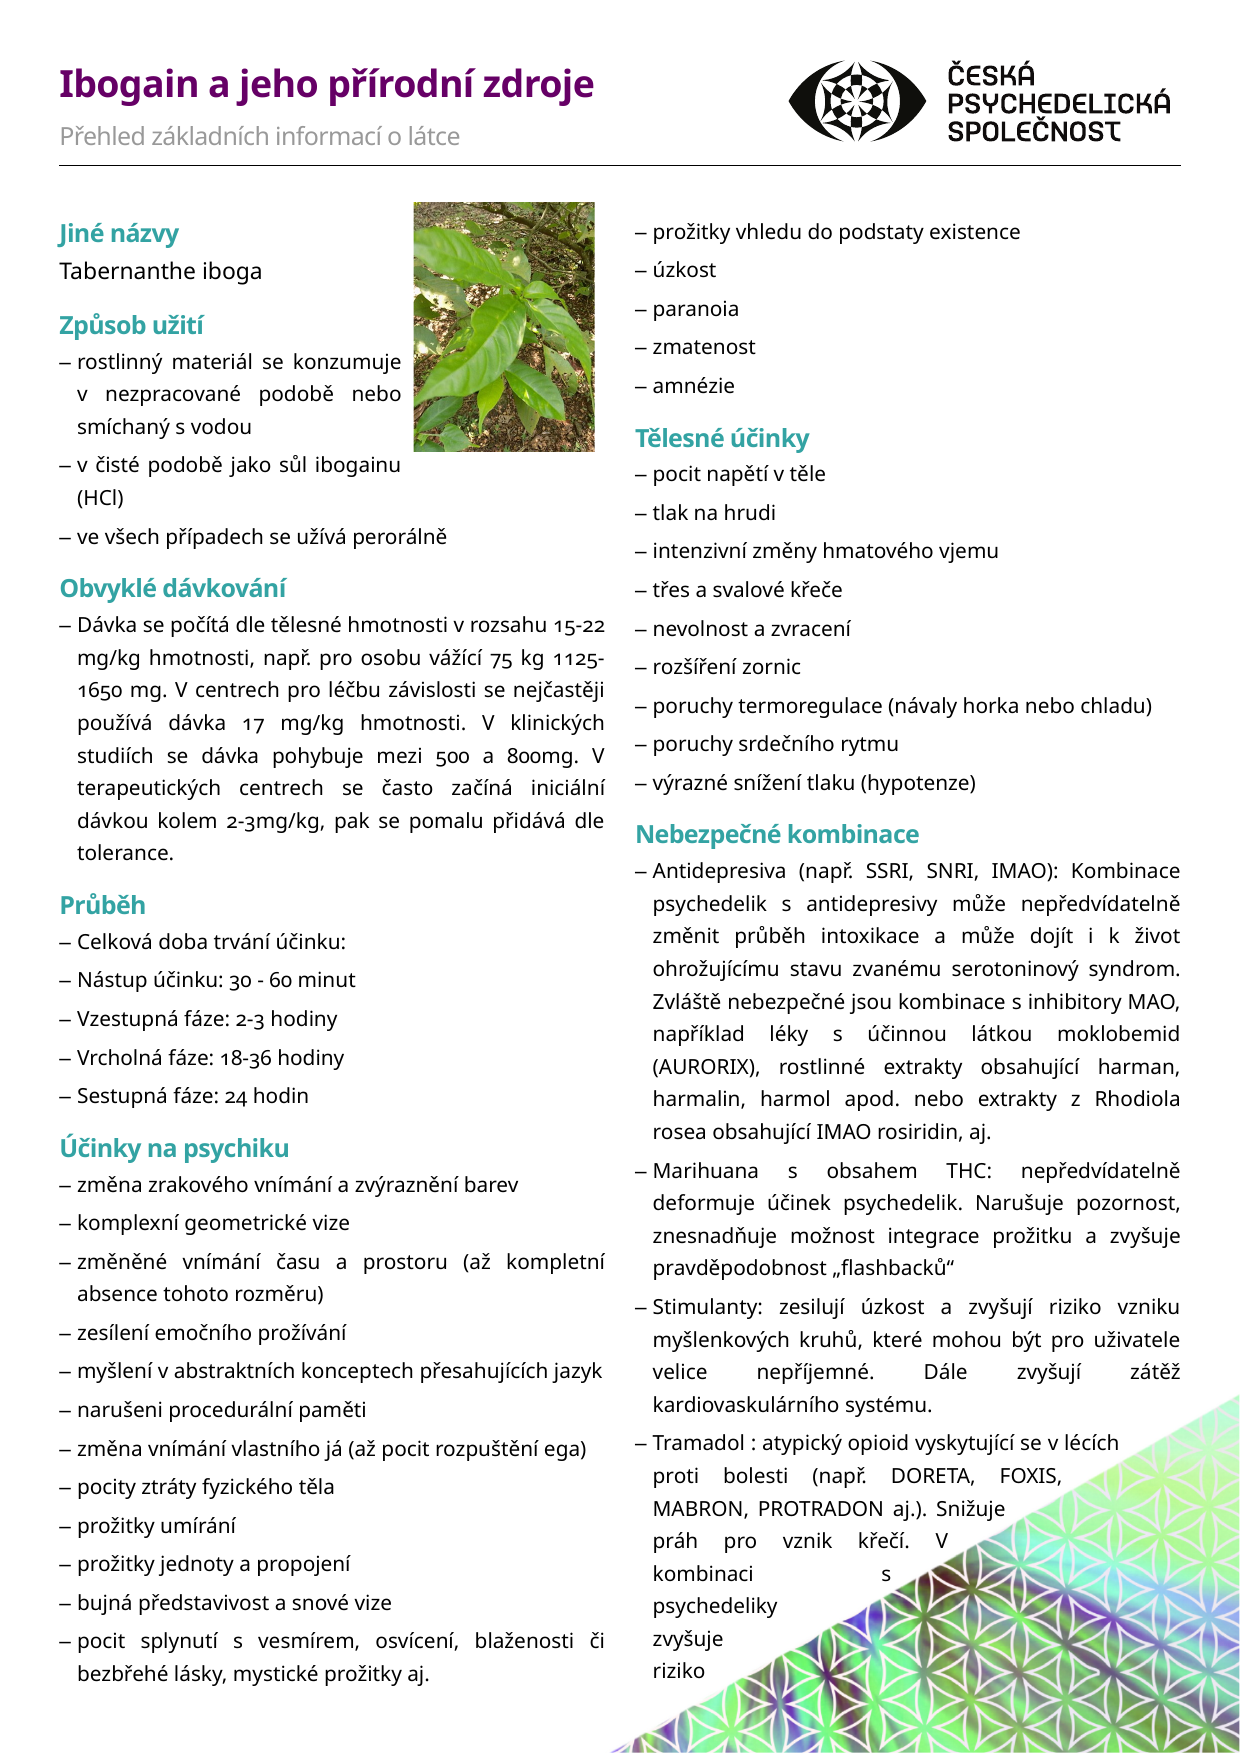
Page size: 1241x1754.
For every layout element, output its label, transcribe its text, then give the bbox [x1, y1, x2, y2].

subtitle Způsob užití [59, 309, 402, 341]
list prožitky jednoty a propojení [59, 1549, 605, 1578]
list poruchy termoregulace (návaly horka nebo chladu) [635, 691, 1181, 719]
subtitle Přehled základních informací o látce [59, 120, 1181, 152]
subtitle Obvyklé dávkování [59, 572, 605, 604]
list pocity ztráty fyzického těla [59, 1472, 605, 1501]
list bujná představivost a snové vize [59, 1588, 605, 1616]
list Antiarytmika : léky na léčbu srdečních arytmií mohou ovlivněním iontových kanálů v srdci rovněž arytmii vyvolat. Pokud takové léky užíváte, hrozí reálné riziko rozvoje arytmie a smrti. [635, 1597, 1181, 1658]
list rozšíření zornic [635, 652, 1181, 681]
list Nástup účinku: 30 - 60 minut [59, 966, 605, 994]
list intenzivní změny hmatového vjemu [635, 537, 1181, 565]
subtitle Účinky na psychiku [59, 1132, 605, 1164]
list myšlení v abstraktních konceptech přesahujících jazyk [59, 1357, 605, 1385]
list zesílení emočního prožívání [59, 1318, 605, 1346]
list poruchy srdečního rytmu [635, 729, 1181, 758]
subtitle Tělesné účinky [635, 421, 1181, 453]
list změněné vnímání času a prostoru (až kompletní absence tohoto rozměru) [59, 1247, 605, 1308]
list Vrcholná fáze: 18-36 hodiny [59, 1043, 605, 1071]
list Stimulanty: zesilují úzkost a zvyšují riziko vzniku myšlenkových kruhů, které mohou být pro uživatele velice nepříjemné. Dále zvyšují zátěž kardiovaskulárního systému. [635, 1292, 1181, 1418]
list v čisté podobě jako sůl ibogainu (HCl) [59, 451, 605, 512]
list ve všech případech se užívá perorálně [59, 522, 605, 550]
list úzkost [635, 255, 1181, 284]
subtitle Průběh [59, 889, 605, 921]
list zmatenost [635, 332, 1181, 361]
text Tabernanthe iboga [59, 255, 402, 286]
list Vzestupná fáze: 2-3 hodiny [59, 1004, 605, 1033]
list Tramadol : atypický opioid vyskytující se v lécích proti bolesti (např. DORETA, FOXIS, MABRON, PROTRADON aj.). Snižuje práh pro vznik křečí. V kombinaci s psychedeliky zvyšuje riziko epileptického záchvatu a rovněž rozvoje serotoninového syndromu. [635, 1428, 1181, 1587]
list paranoia [635, 294, 1181, 322]
list třes a svalové křeče [635, 575, 1181, 603]
subtitle Nebezpečné kombinace [635, 818, 1181, 850]
picture [970, 1671, 1230, 1754]
list prožitky umírání [59, 1511, 605, 1539]
picture [413, 202, 595, 452]
list Marihuana s obsahem THC: nepředvídatelně deformuje účinek psychedelik. Narušuje pozornost, znesnadňuje možnost integrace prožitku a zvyšuje pravděpodobnost „flashbacků“ [635, 1156, 1181, 1282]
list tlak na hrudi [635, 498, 1181, 526]
list výrazné snížení tlaku (hypotenze) [635, 768, 1181, 796]
list Dávka se počítá dle tělesné hmotnosti v rozsahu 15-22 mg/kg hmotnosti, např. pro osobu vážící 75 kg 1125-1650 mg. V centrech pro léčbu závislosti se nejčastěji používá dávka 17 mg/kg hmotnosti. V klinických studiích se dávka pohybuje mezi 500 a 800mg. V terapeutických centrech se často začíná iniciální dávkou kolem 2-3mg/kg, pak se pomalu přidává dle tolerance. [59, 610, 605, 867]
list změna vnímání vlastního já (až pocit rozpuštění ega) [59, 1434, 605, 1462]
list Sestupná fáze: 24 hodin [59, 1081, 605, 1110]
title Ibogain a jeho přírodní zdroje [59, 59, 1181, 107]
list pocit splynutí s vesmírem, osvícení, blaženosti či bezbřehé lásky, mystické prožitky aj. [59, 1626, 605, 1687]
list nevolnost a zvracení [635, 614, 1181, 642]
list komplexní geometrické vize [59, 1208, 605, 1237]
list narušeni procedurální paměti [59, 1395, 605, 1423]
list amnézie [635, 371, 1181, 399]
list prožitky vhledu do podstaty existence [635, 217, 1181, 245]
